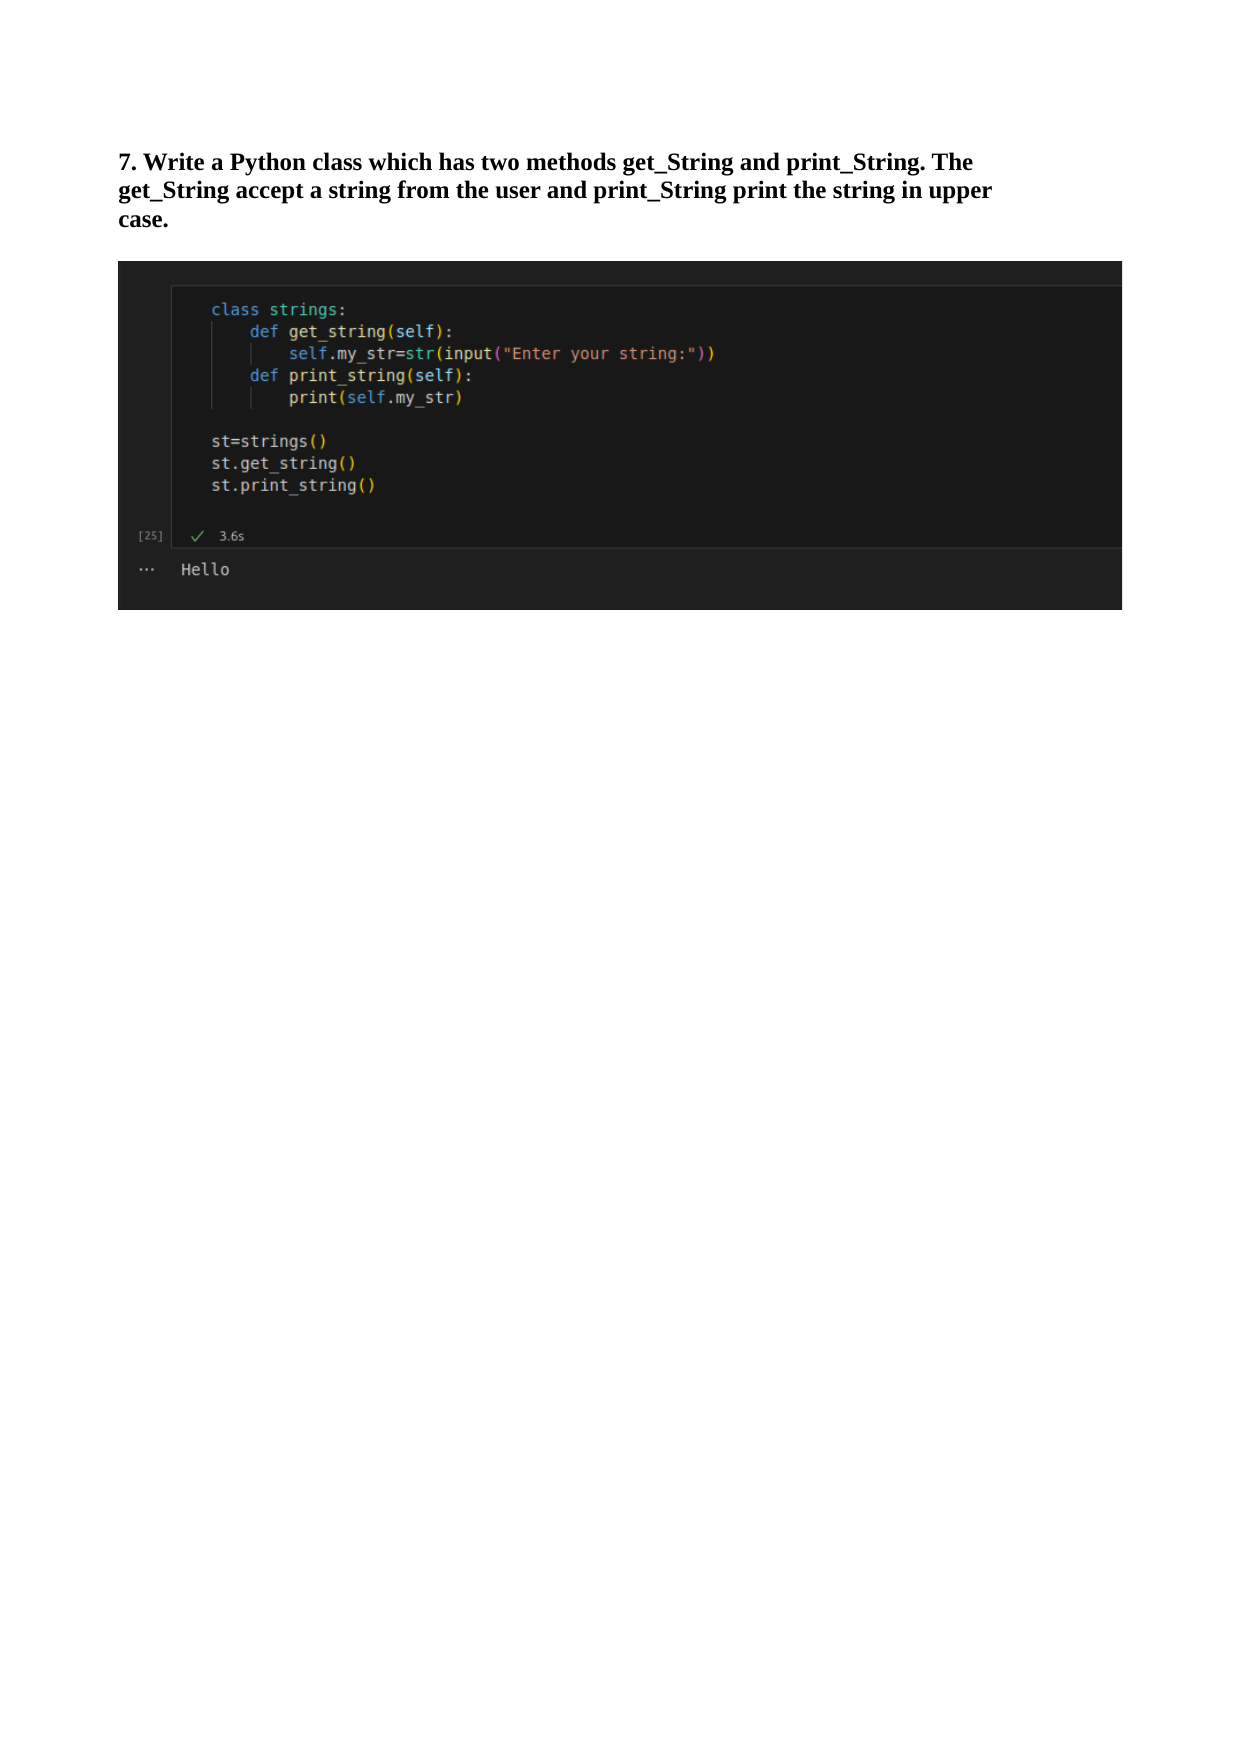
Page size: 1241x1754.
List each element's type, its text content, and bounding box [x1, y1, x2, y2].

text 7. Write a Python class which has two methods get_String and print_String. The [118, 147, 1122, 176]
picture [118, 261, 1123, 610]
text case. [118, 204, 1122, 233]
text get_String accept a string from the user and print_String print the string in upper [118, 176, 1122, 204]
